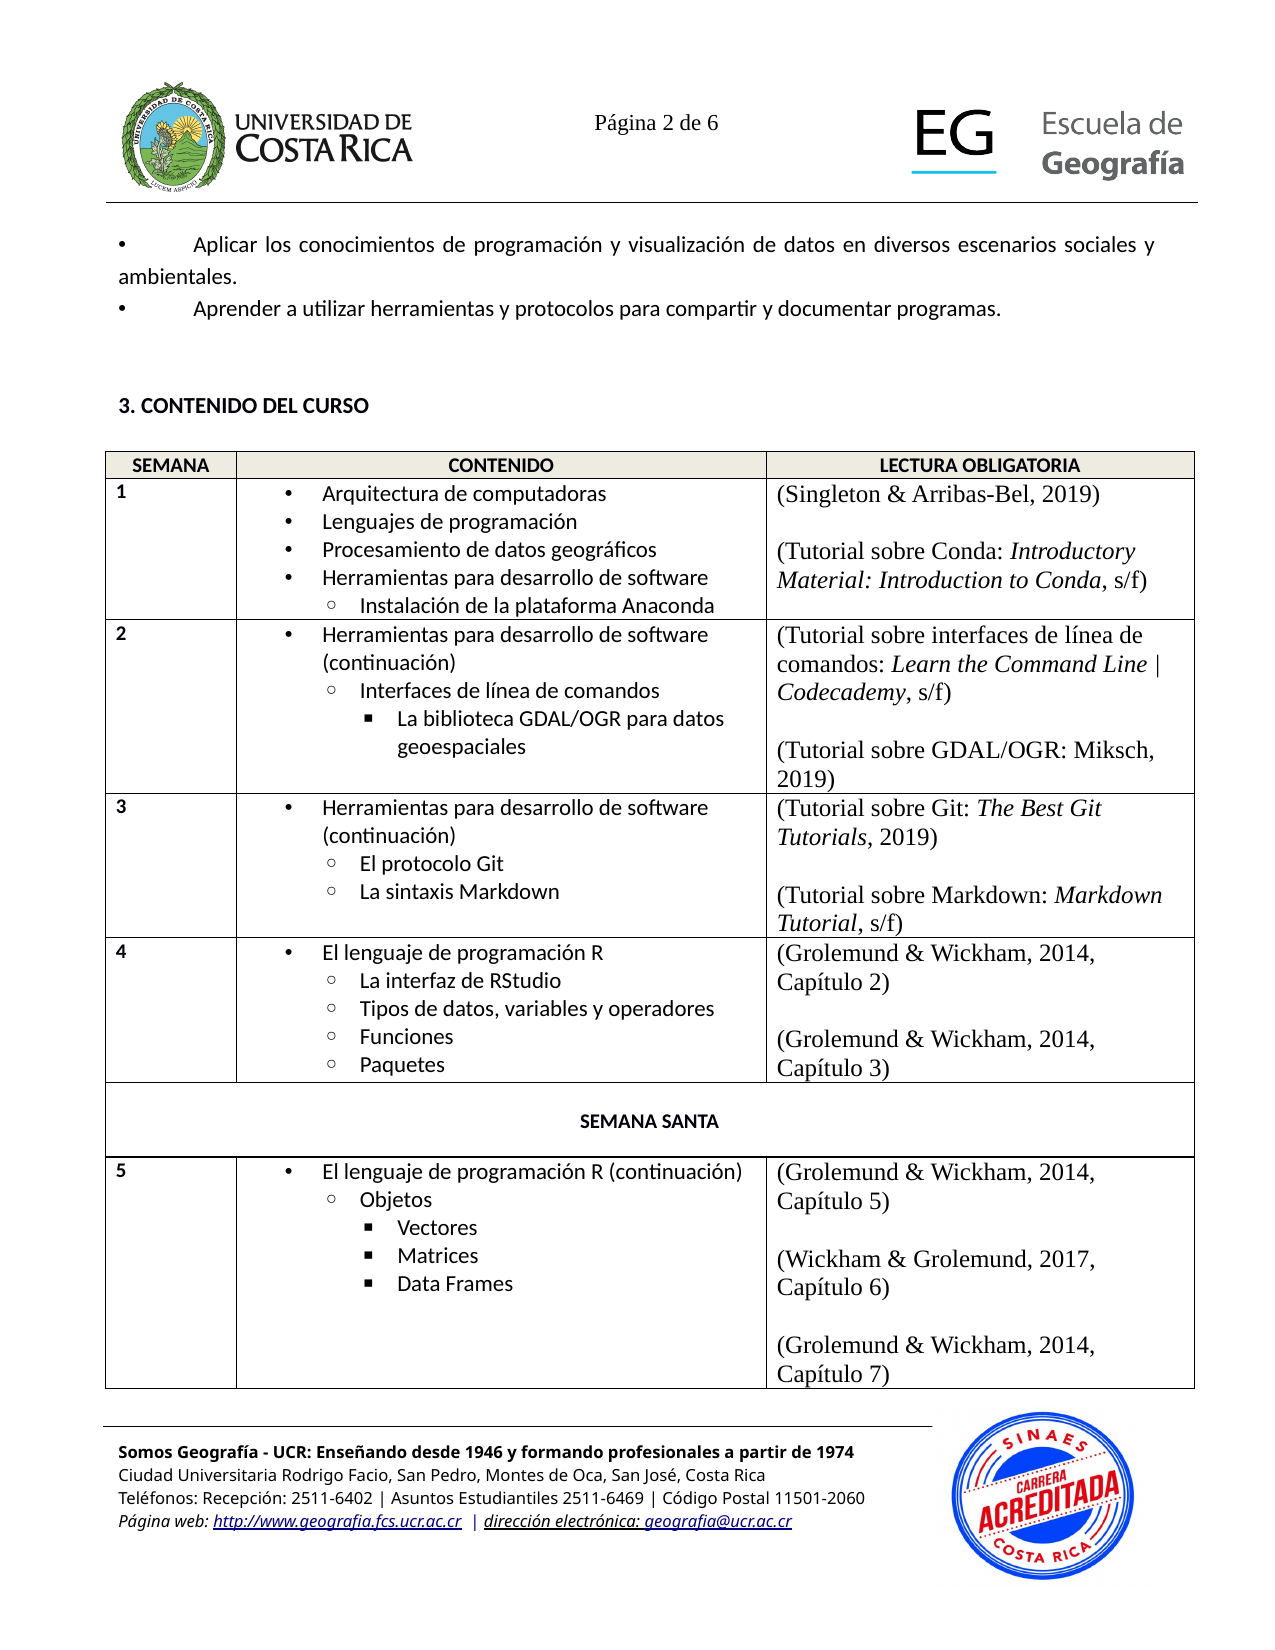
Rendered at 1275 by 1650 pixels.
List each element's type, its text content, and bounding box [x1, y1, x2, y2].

table_cell El lenguaje de programación R (continuación) Objetos Vectores Matrices Data Frames [237, 1158, 766, 1387]
table_header SEMANA [106, 452, 236, 478]
table_cell (Grolemund & Wickham, 2014, Capítulo 5) (Wickham & Grolemund, 2017, Capítulo 6) (Grolemund & Wickham, 2014, Capítulo 7) [767, 1158, 1194, 1387]
list Aplicar los conocimientos de programación y visualización de datos en diversos escenarios sociales y ambientales. [118, 230, 1157, 290]
table_header CONTENIDO [237, 452, 766, 478]
table_cell Herramientas para desarrollo de software (continuación) El protocolo Git La sintaxis Markdown [237, 794, 766, 937]
list Aprender a utilizar herramientas y protocolos para compartir y documentar programas. [118, 294, 1157, 322]
picture [118, 76, 417, 197]
table_cell 4 [106, 938, 236, 1082]
table_cell (Tutorial sobre Git: The Best Git Tutorials, 2019) (Tutorial sobre Markdown: Markdown Tutorial, s/f) [767, 794, 1194, 937]
table_cell (Singleton & Arribas‐Bel, 2019) (Tutorial sobre Conda: Introductory Material: Introduction to Conda, s/f) [767, 479, 1194, 619]
table_cell (Tutorial sobre interfaces de línea de comandos: Learn the Command Line | Codecademy, s/f) (Tutorial sobre GDAL/OGR: Miksch, 2019) [767, 620, 1194, 792]
table_header LECTURA OBLIGATORIA [767, 452, 1194, 478]
picture [932, 1406, 1156, 1587]
table_cell (Grolemund & Wickham, 2014, Capítulo 2) (Grolemund & Wickham, 2014, Capítulo 3) [767, 938, 1194, 1082]
table_cell Arquitectura de computadoras Lenguajes de programación Procesamiento de datos geográficos Herramientas para desarrollo de software Instalación de la plataforma Anaconda [237, 479, 766, 619]
table_cell 2 [106, 620, 236, 792]
table_cell 3 [106, 794, 236, 937]
table_cell SEMANA SANTA [106, 1083, 1194, 1156]
table_cell 5 [106, 1158, 236, 1387]
table_cell Herramientas para desarrollo de software (continuación) Interfaces de línea de comandos La biblioteca GDAL/OGR para datos geoespaciales [237, 620, 766, 792]
table_cell El lenguaje de programación R La interfaz de RStudio Tipos de datos, variables y operadores Funciones Paquetes [237, 938, 766, 1082]
text 3. CONTENIDO DEL CURSO [118, 391, 1157, 419]
picture [887, 66, 1208, 216]
table_cell 1 [106, 479, 236, 619]
